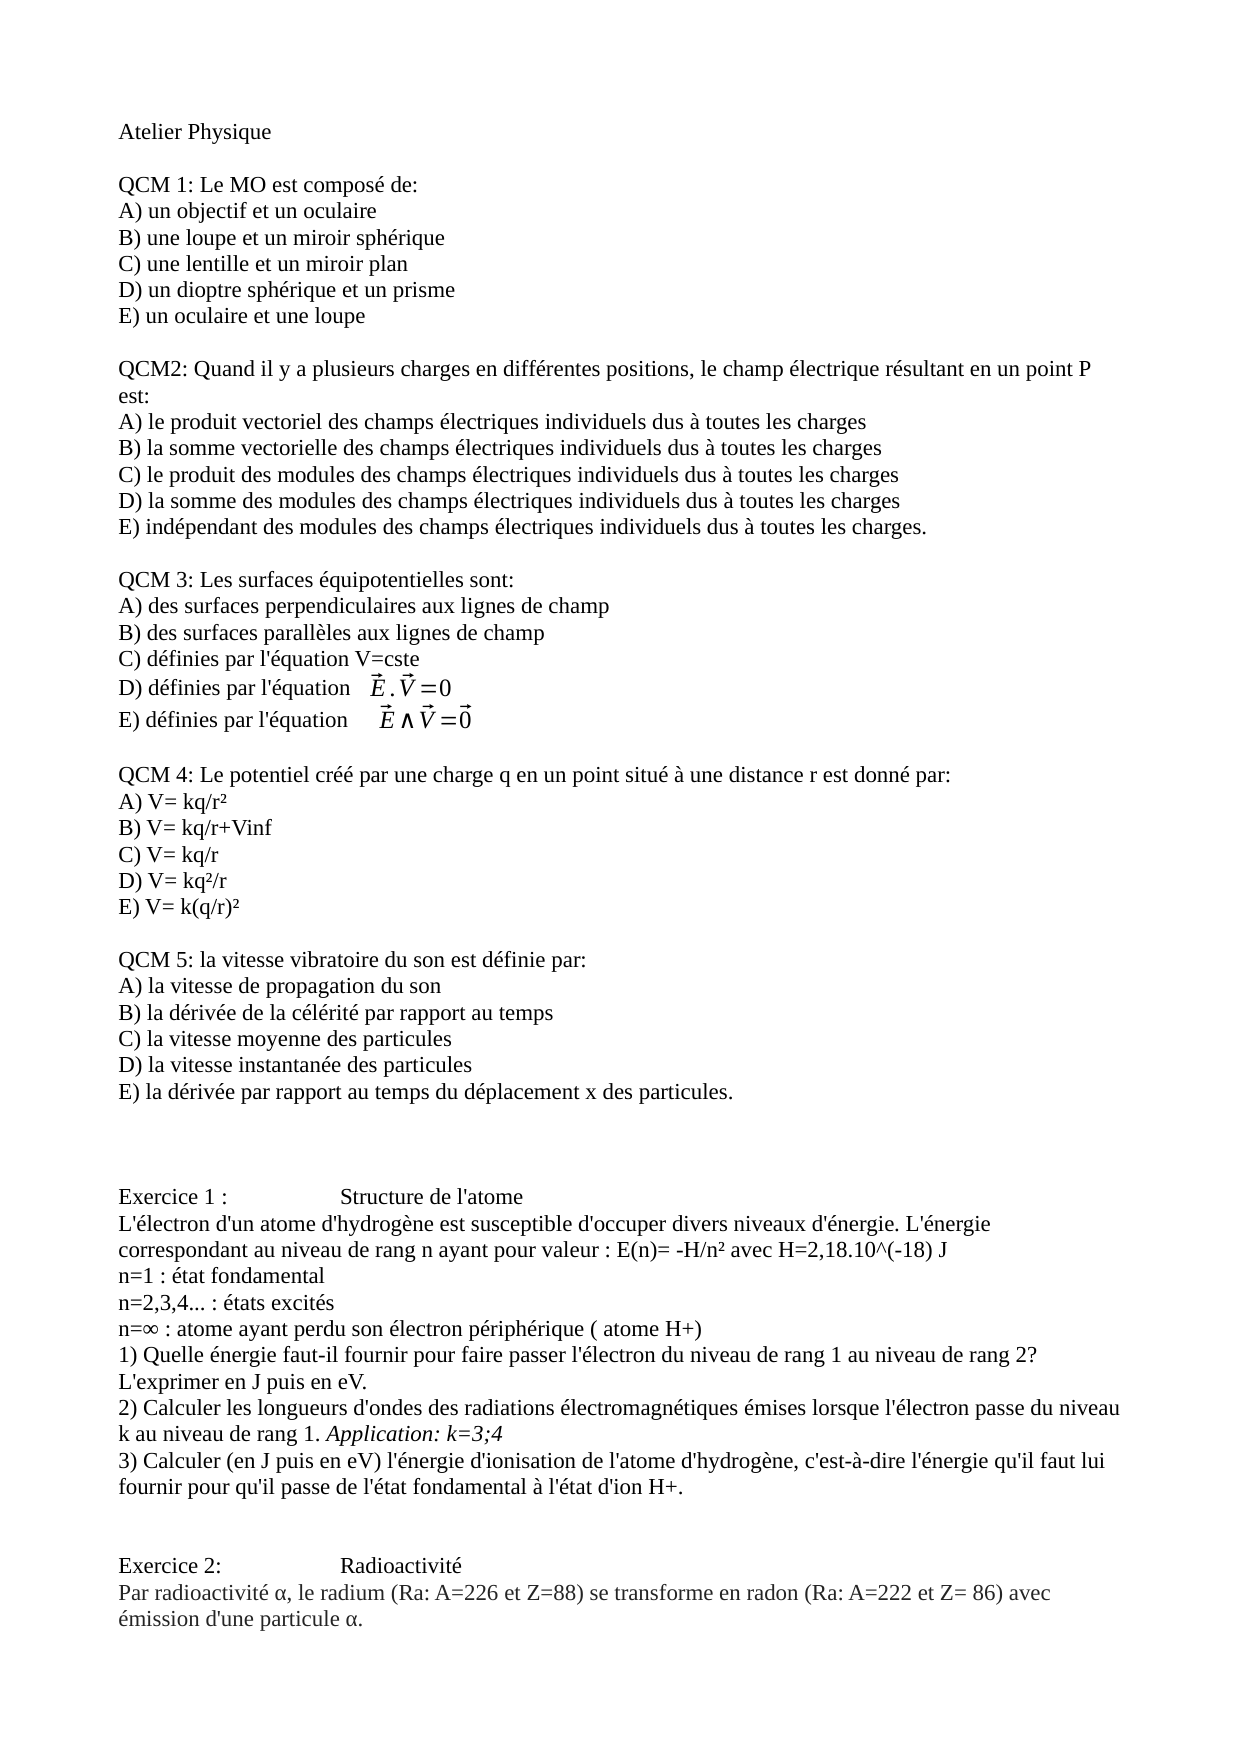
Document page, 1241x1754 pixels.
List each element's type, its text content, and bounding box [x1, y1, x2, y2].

text D) définies par l'équation [118, 672, 1122, 703]
text n=2,3,4... : états excités [118, 1289, 1122, 1315]
text D) la somme des modules des champs électriques individuels dus à toutes les charges [118, 487, 1122, 513]
text 3) Calculer (en J puis en eV) l'énergie d'ionisation de l'atome d'hydrogène, c'est-à-dire l'énergie qu'il faut lui fournir pour qu'il passe de l'état fondamental à l'état d'ion H+. [118, 1447, 1122, 1499]
text A) V= kq/r² [118, 788, 1122, 814]
text D) la vitesse instantanée des particules [118, 1051, 1122, 1078]
text Exercice 2: Radioactivité [118, 1552, 1122, 1578]
text B) la somme vectorielle des champs électriques individuels dus à toutes les charges [118, 434, 1122, 461]
text 1) Quelle énergie faut-il fournir pour faire passer l'électron du niveau de rang 1 au niveau de rang 2? L'exprimer en J puis en eV. [118, 1341, 1122, 1394]
text C) la vitesse moyenne des particules [118, 1025, 1122, 1051]
text B) V= kq/r+Vinf [118, 814, 1122, 841]
text B) des surfaces parallèles aux lignes de champ [118, 619, 1122, 645]
text n=1 : état fondamental [118, 1262, 1122, 1289]
text QCM 3: Les surfaces équipotentielles sont: [118, 566, 1122, 592]
text Exercice 1 : Structure de l'atome [118, 1183, 1122, 1209]
text B) la dérivée de la célérité par rapport au temps [118, 999, 1122, 1025]
text E) définies par l'équation [118, 703, 1122, 735]
text Atelier Physique [118, 118, 1122, 144]
text B) une loupe et un miroir sphérique [118, 223, 1122, 250]
text C) V= kq/r [118, 841, 1122, 867]
text 2) Calculer les longueurs d'ondes des radiations électromagnétiques émises lorsque l'électron passe du niveau k au niveau de rang 1. Application: k=3;4 [118, 1394, 1122, 1447]
text QCM2: Quand il y a plusieurs charges en différentes positions, le champ électrique résultant en un point P est: [118, 355, 1122, 408]
text E) indépendant des modules des champs électriques individuels dus à toutes les charges. [118, 513, 1122, 540]
text C) le produit des modules des champs électriques individuels dus à toutes les charges [118, 461, 1122, 487]
text A) la vitesse de propagation du son [118, 972, 1122, 999]
text QCM 5: la vitesse vibratoire du son est définie par: [118, 946, 1122, 972]
text QCM 1: Le MO est composé de: [118, 171, 1122, 197]
text A) le produit vectoriel des champs électriques individuels dus à toutes les charges [118, 408, 1122, 434]
text C) une lentille et un miroir plan [118, 250, 1122, 276]
text Par radioactivité α, le radium (Ra: A=226 et Z=88) se transforme en radon (Ra: A=222 et Z= 86) avec émission d'une particule α. [118, 1578, 1122, 1631]
text A) des surfaces perpendiculaires aux lignes de champ [118, 592, 1122, 619]
text n=∞ : atome ayant perdu son électron périphérique ( atome H+) [118, 1315, 1122, 1341]
text A) un objectif et un oculaire [118, 197, 1122, 223]
text D) V= kq²/r [118, 867, 1122, 893]
text E) V= k(q/r)² [118, 893, 1122, 920]
text D) un dioptre sphérique et un prisme [118, 276, 1122, 303]
text C) définies par l'équation V=cste [118, 645, 1122, 672]
text L'électron d'un atome d'hydrogène est susceptible d'occuper divers niveaux d'énergie. L'énergie correspondant au niveau de rang n ayant pour valeur : E(n)= -H/n² avec H=2,18.10^(-18) J [118, 1209, 1122, 1262]
text E) la dérivée par rapport au temps du déplacement x des particules. [118, 1078, 1122, 1104]
text QCM 4: Le potentiel créé par une charge q en un point situé à une distance r est donné par: [118, 762, 1122, 788]
text E) un oculaire et une loupe [118, 303, 1122, 329]
